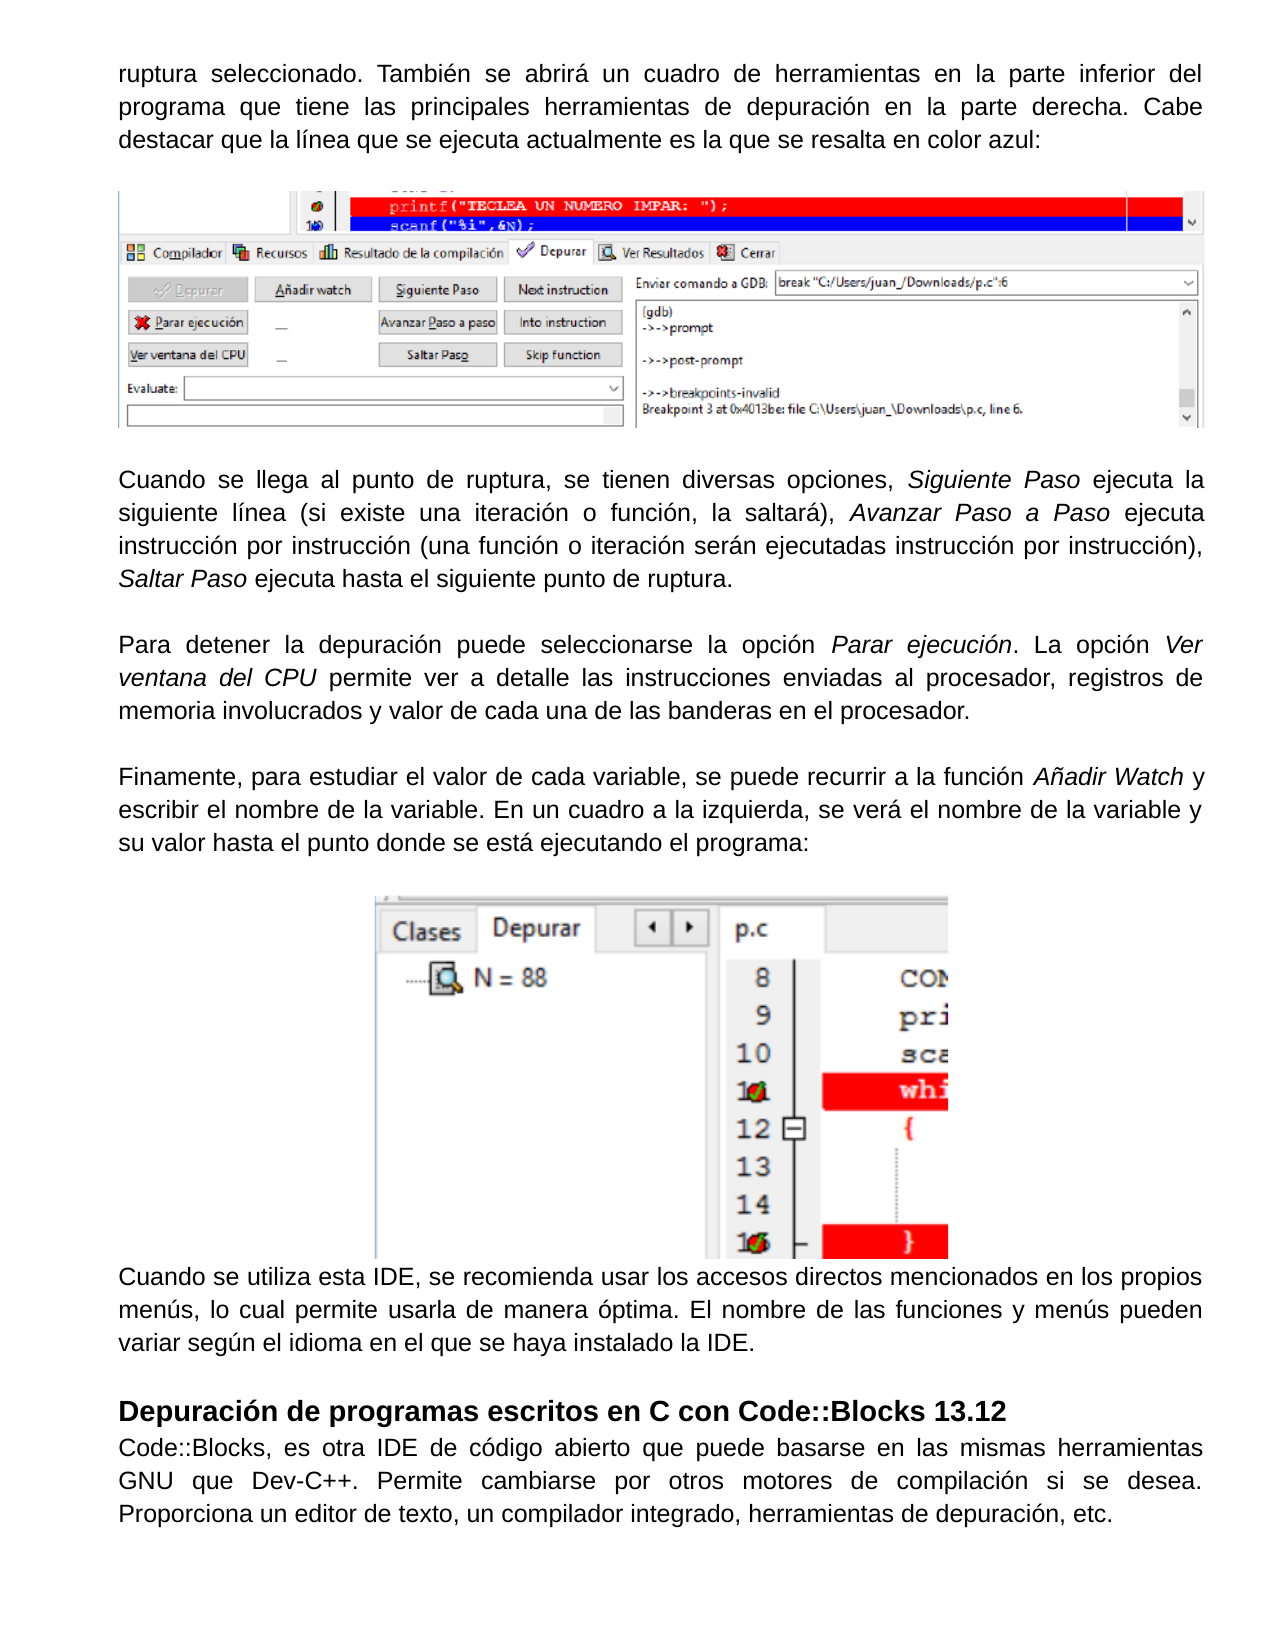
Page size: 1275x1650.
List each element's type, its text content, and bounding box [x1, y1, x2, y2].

text Code::Blocks, es otra IDE de código abierto que puede basarse en las mismas herramientas GNU que Dev-C++. Permite cambiarse por otros motores de compilación si se desea. Proporciona un editor de texto, un compilador integrado, herramientas de depuración, etc. [118, 1433, 1205, 1528]
text ruptura seleccionado. También se abrirá un cuadro de herramientas en la parte inferior del programa que tiene las principales herramientas de depuración en la parte derecha. Cabe destacar que la línea que se ejecuta actualmente es la que se resalta en color azul: [118, 59, 1205, 154]
text Depuración de programas escritos en C con Code::Blocks 13.12 [118, 1394, 1205, 1428]
text Finamente, para estudiar el valor de cada variable, se puede recurrir a la función Añadir Watch y escribir el nombre de la variable. En un cuadro a la izquierda, se verá el nombre de la variable y su valor hasta el punto donde se está ejecutando el programa: [118, 762, 1205, 857]
text Cuando se utiliza esta IDE, se recomienda usar los accesos directos mencionados en los propios menús, lo cual permite usarla de manera óptima. El nombre de las funciones y menús pueden variar según el idioma en el que se haya instalado la IDE. [118, 1262, 1205, 1357]
text Cuando se llega al punto de ruptura, se tienen diversas opciones, Siguiente Paso ejecuta la siguiente línea (si existe una iteración o función, la saltará), Avanzar Paso a Paso ejecuta instrucción por instrucción (una función o iteración serán ejecutadas instrucción por instrucción), Saltar Paso ejecuta hasta el siguiente punto de ruptura. [118, 465, 1205, 592]
text Para detener la depuración puede seleccionarse la opción Parar ejecución. La opción Ver ventana del CPU permite ver a detalle las instrucciones enviadas al procesador, registros de memoria involucrados y valor de cada una de las banderas en el procesador. [118, 630, 1205, 724]
